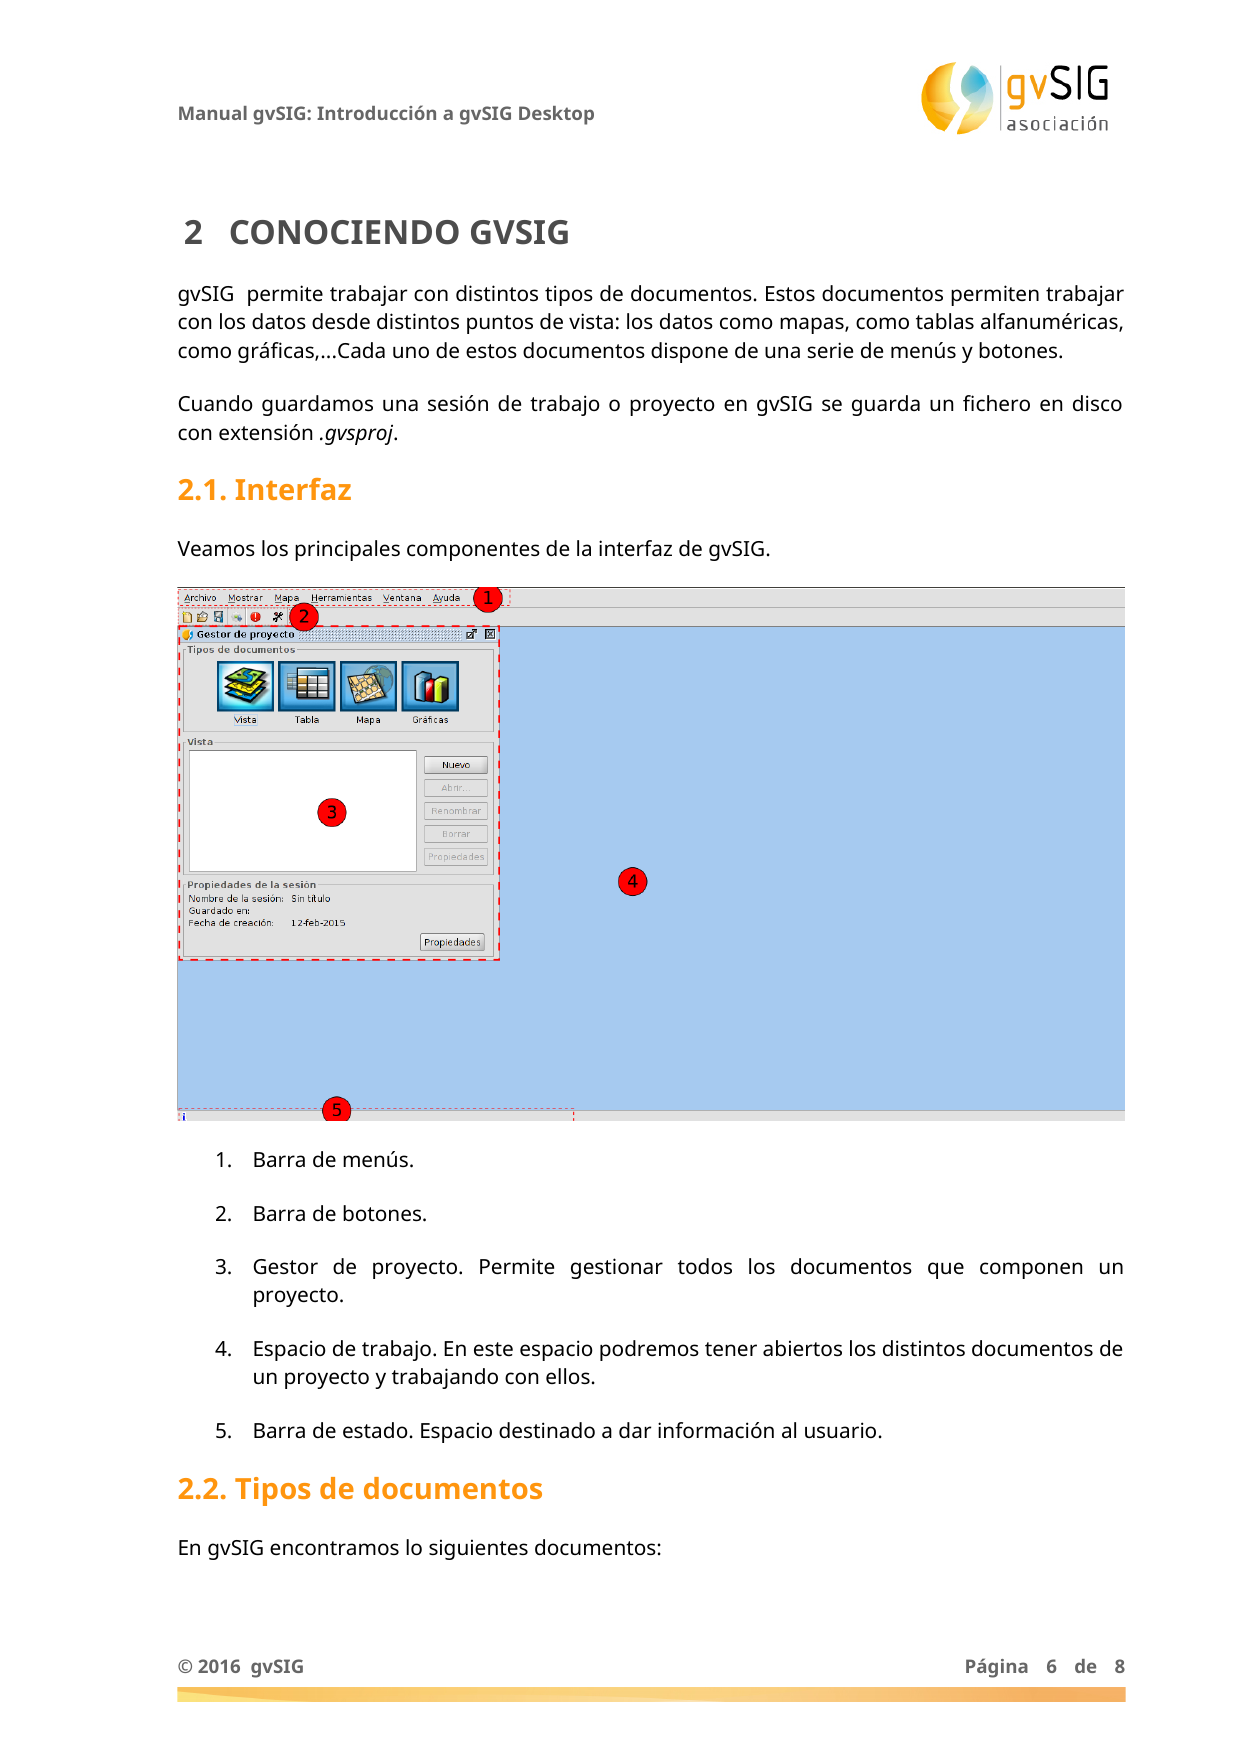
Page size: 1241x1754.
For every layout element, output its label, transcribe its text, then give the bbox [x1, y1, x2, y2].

text gvSIG permite trabajar con distintos tipos de documentos. Estos documentos permiten trabajar con los datos desde distintos puntos de vista: los datos como mapas, como tablas alfanuméricas, como gráficas,...Cada uno de estos documentos dispone de una serie de menús y botones. [177, 279, 1125, 364]
list Barra de estado. Espacio destinado a dar información al usuario. [215, 1416, 1125, 1444]
text En gvSIG encontramos lo siguientes documentos: [177, 1533, 1125, 1561]
picture [177, 1687, 1126, 1702]
picture [902, 47, 1122, 148]
text Cuando guardamos una sesión de trabajo o proyecto en gvSIG se guarda un fichero en disco con extensión .gvsproj. [177, 389, 1125, 446]
subtitle 2.1. Interfaz [177, 470, 1125, 509]
list Barra de botones. [215, 1199, 1125, 1227]
picture [177, 587, 1125, 1121]
list Espacio de trabajo. En este espacio podremos tener abiertos los distintos documentos de un proyecto y trabajando con ellos. [215, 1334, 1125, 1391]
list Gestor de proyecto. Permite gestionar todos los documentos que componen un proyecto. [215, 1252, 1125, 1309]
subtitle conociendo gvSIG [183, 208, 1125, 254]
subtitle 2.2. Tipos de documentos [177, 1468, 1125, 1508]
text Veamos los principales componentes de la interfaz de gvSIG. [177, 534, 1125, 563]
list Barra de menús. [215, 1145, 1125, 1174]
